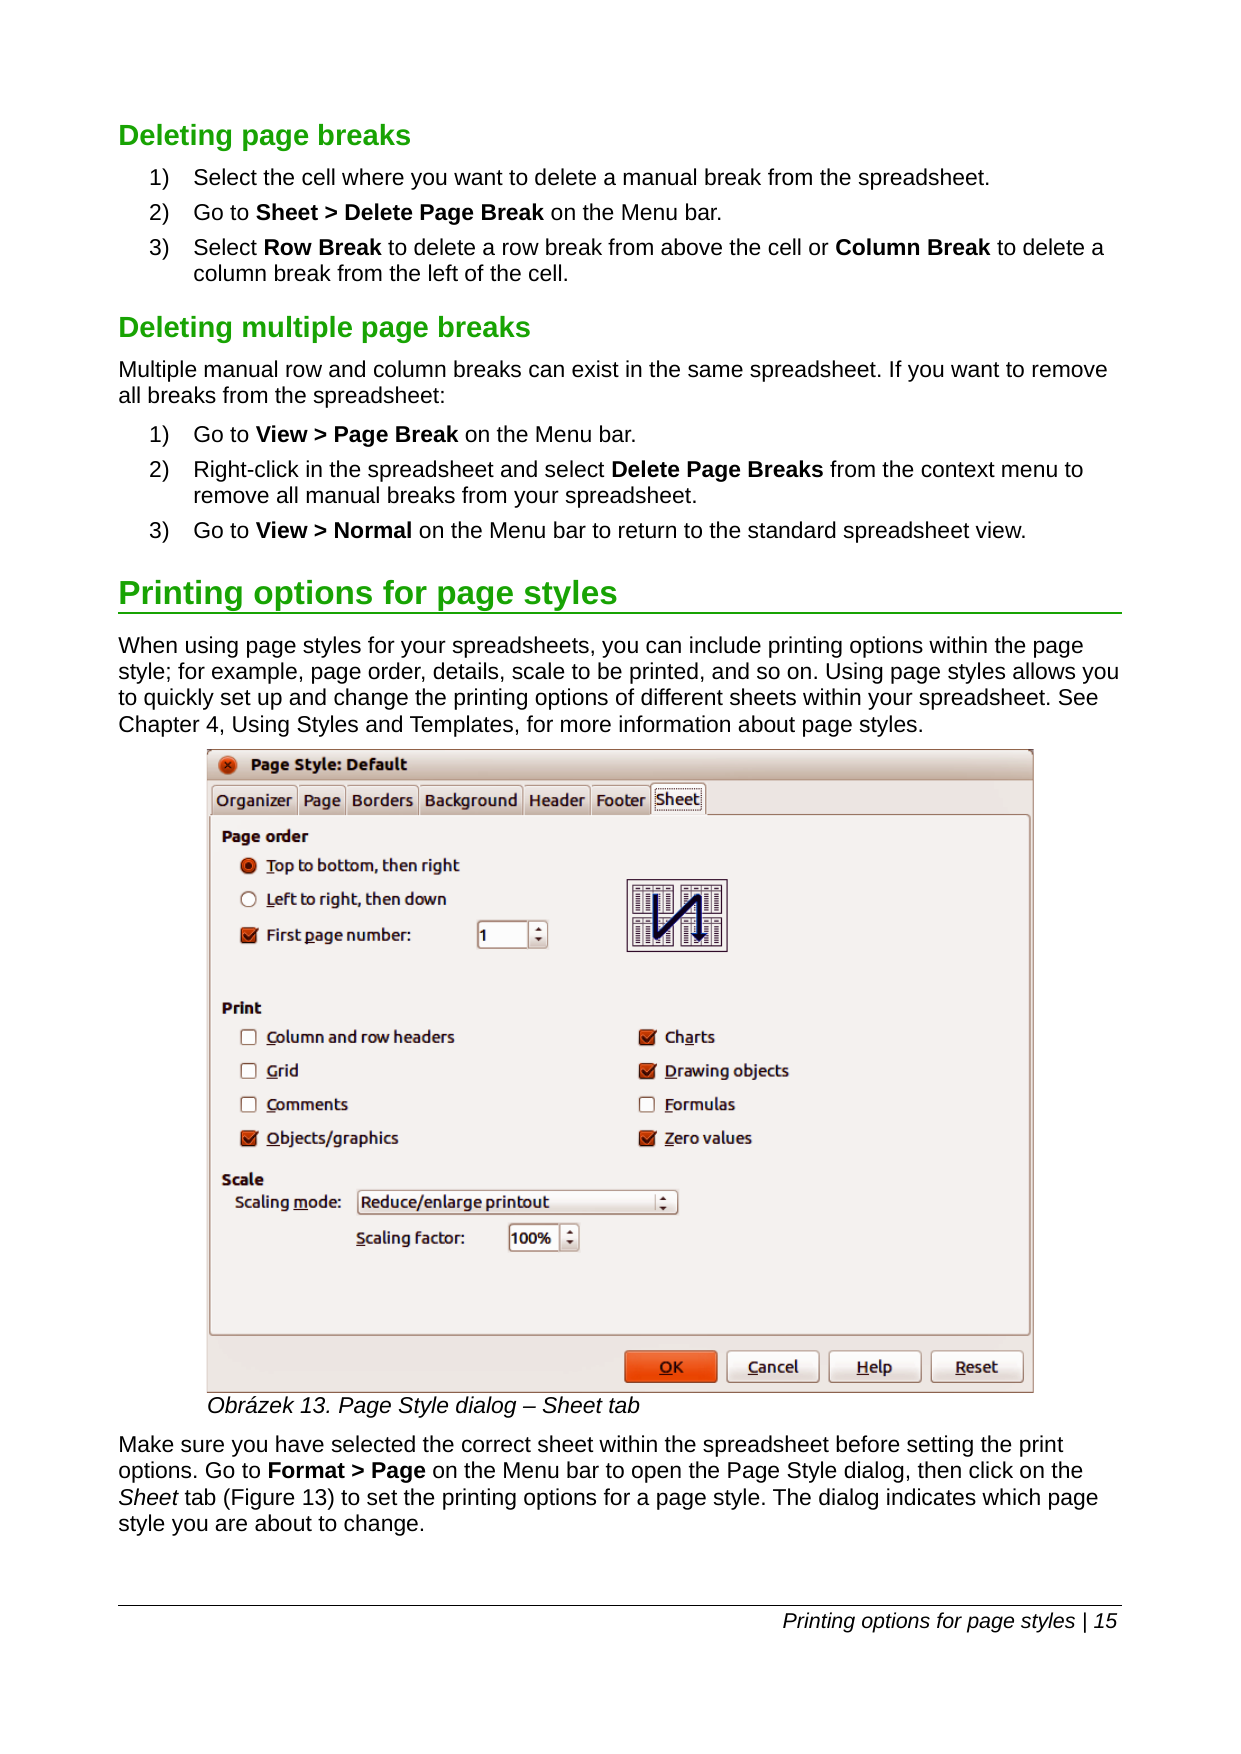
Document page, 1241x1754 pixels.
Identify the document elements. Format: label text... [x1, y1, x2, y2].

list Select the cell where you want to delete a manual break from the spreadsheet. [169, 163, 1122, 190]
subtitle Deleting page breaks [118, 118, 1122, 152]
list Go to View > Normal on the Menu bar to return to the standard spreadsheet view. [169, 517, 1122, 544]
list Right-click in the spreadsheet and select Delete Page Breaks from the context menu to remove all manual breaks from your spreadsheet. [169, 456, 1122, 509]
text Multiple manual row and column breaks can exist in the same spreadsheet. If you want to remove all breaks from the spreadsheet: [118, 356, 1122, 408]
subtitle Printing options for page styles [118, 573, 1122, 612]
list Go to View > Page Break on the Menu bar. [169, 421, 1122, 447]
list Go to Sheet > Delete Page Break on the Menu bar. [169, 199, 1122, 225]
text When using page styles for your spreadsheets, you can include printing options within the page style; for example, page order, details, scale to be printed, and so on. Using page styles allows you to quickly set up and change the printing options of different sheets within your spreadsheet. See Chapter 4, Using Styles and Templates, for more information about page styles. [118, 632, 1122, 737]
subtitle Deleting multiple page breaks [118, 310, 1122, 344]
text Make sure you have selected the correct sheet within the spreadsheet before setting the print options. Go to Format > Page on the Menu bar to open the Page Style dialog, then click on the Sheet tab (Figure 13) to set the printing options for a page style. The dialog indicates which page style you are about to change. [118, 1431, 1122, 1536]
list Select Row Break to delete a row break from above the cell or Column Break to delete a column break from the left of the cell. [169, 234, 1122, 287]
picture [206, 749, 1034, 1393]
text Obrázek 13. Page Style dialog – Sheet tab [207, 1393, 1033, 1419]
